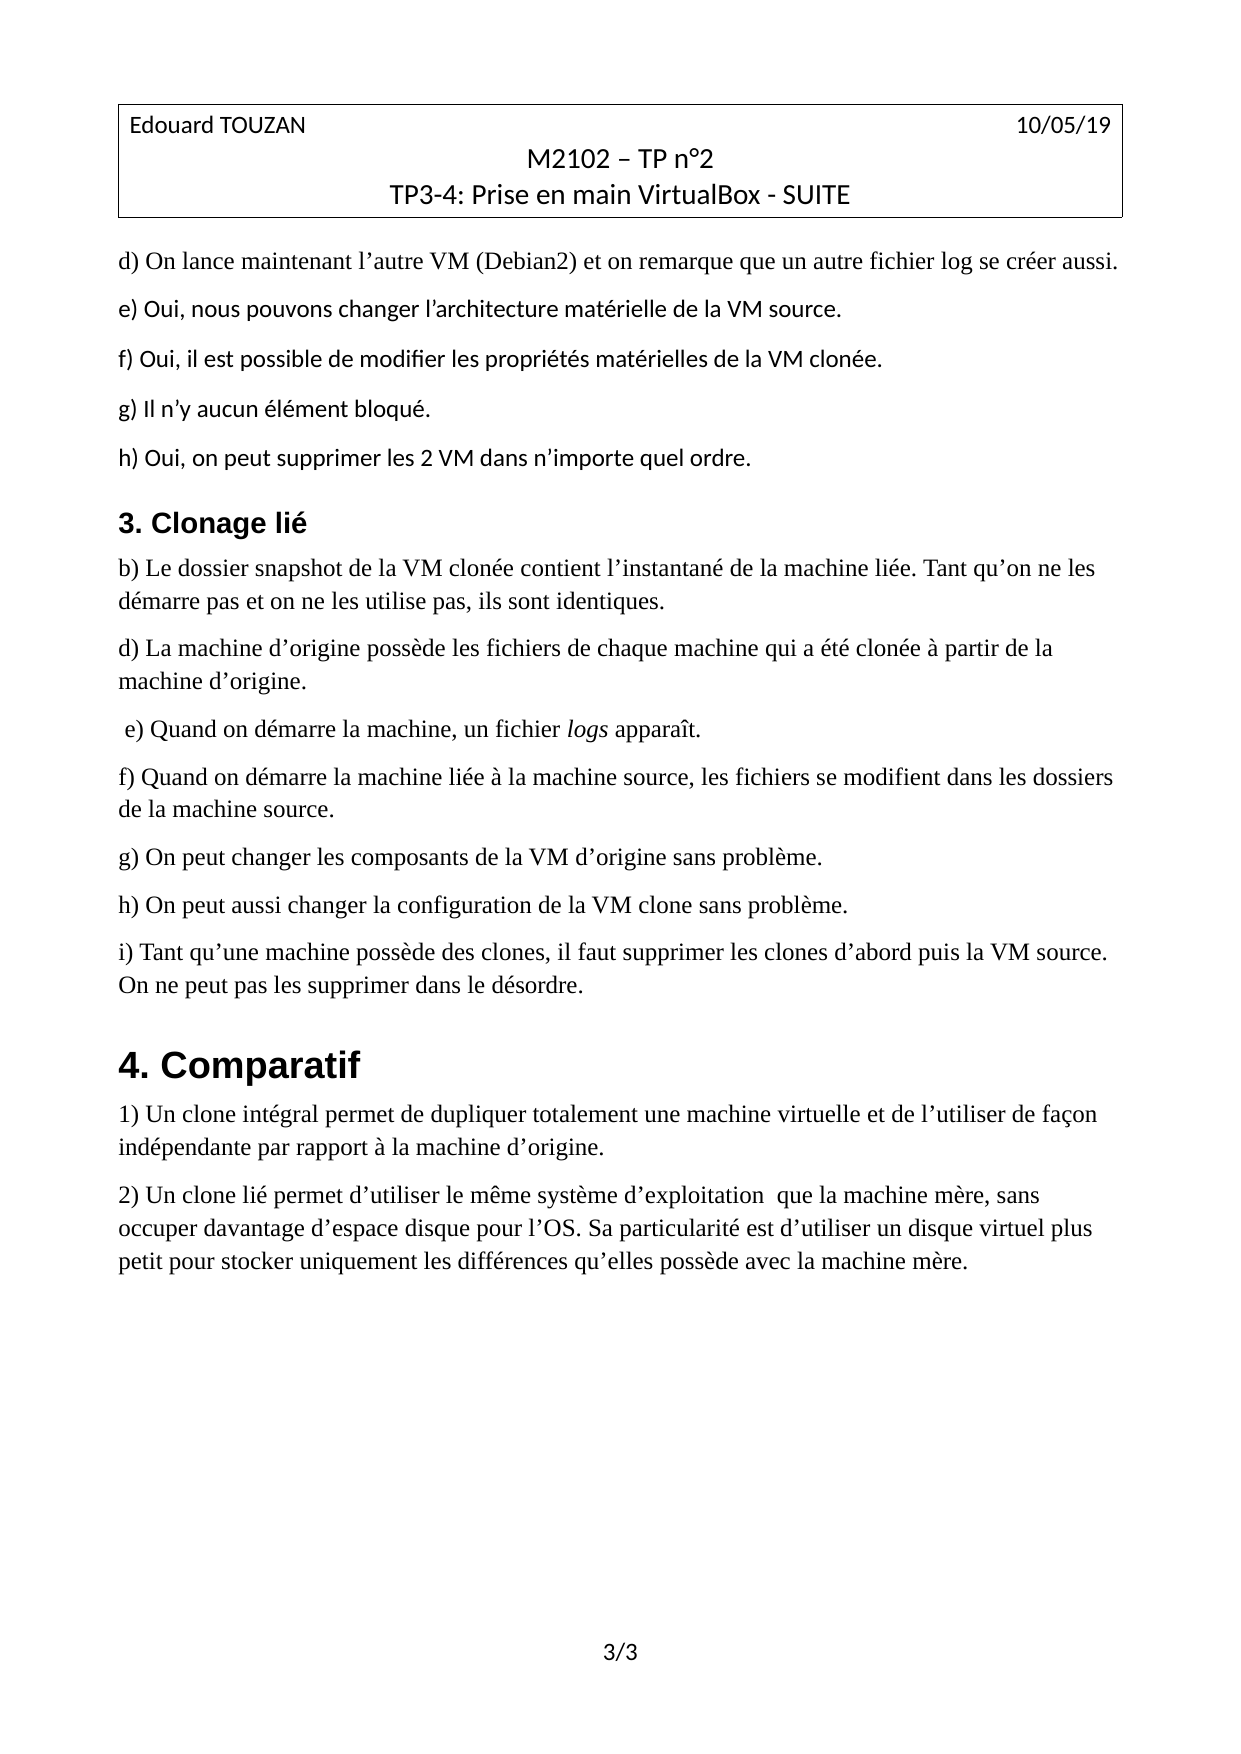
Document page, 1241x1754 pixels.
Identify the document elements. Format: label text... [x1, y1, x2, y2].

text d) On lance maintenant l’autre VM (Debian2) et on remarque que un autre fichier log se créer aussi. [118, 246, 1122, 275]
text e) Quand on démarre la machine, un fichier logs apparaît. [118, 714, 1122, 743]
subtitle 4. Comparatif [118, 1043, 1122, 1087]
text 1) Un clone intégral permet de dupliquer totalement une machine virtuelle et de l’utiliser de façon indépendante par rapport à la machine d’origine. [118, 1099, 1122, 1161]
text i) Tant qu’une machine possède des clones, il faut supprimer les clones d’abord puis la VM source. On ne peut pas les supprimer dans le désordre. [118, 937, 1122, 999]
text e) Oui, nous pouvons changer l’architecture matérielle de la VM source. [118, 293, 1122, 324]
text f) Quand on démarre la machine liée à la machine source, les fichiers se modifient dans les dossiers de la machine source. [118, 762, 1122, 823]
text g) Il n’y aucun élément bloqué. [118, 393, 1122, 423]
text 2) Un clone lié permet d’utiliser le même système d’exploitation que la machine mère, sans occuper davantage d’espace disque pour l’OS. Sa particularité est d’utiliser un disque virtuel plus petit pour stocker uniquement les différences qu’elles possède avec la machine mère. [118, 1180, 1122, 1274]
text f) Oui, il est possible de modifier les propriétés matérielles de la VM clonée. [118, 343, 1122, 374]
subtitle 3. Clonage lié [118, 506, 1122, 540]
text d) La machine d’origine possède les fichiers de chaque machine qui a été clonée à partir de la machine d’origine. [118, 633, 1122, 695]
text g) On peut changer les composants de la VM d’origine sans problème. [118, 842, 1122, 871]
text b) Le dossier snapshot de la VM clonée contient l’instantané de la machine liée. Tant qu’on ne les démarre pas et on ne les utilise pas, ils sont identiques. [118, 553, 1122, 614]
text h) On peut aussi changer la configuration de la VM clone sans problème. [118, 890, 1122, 918]
text h) Oui, on peut supprimer les 2 VM dans n’importe quel ordre. [118, 442, 1122, 473]
